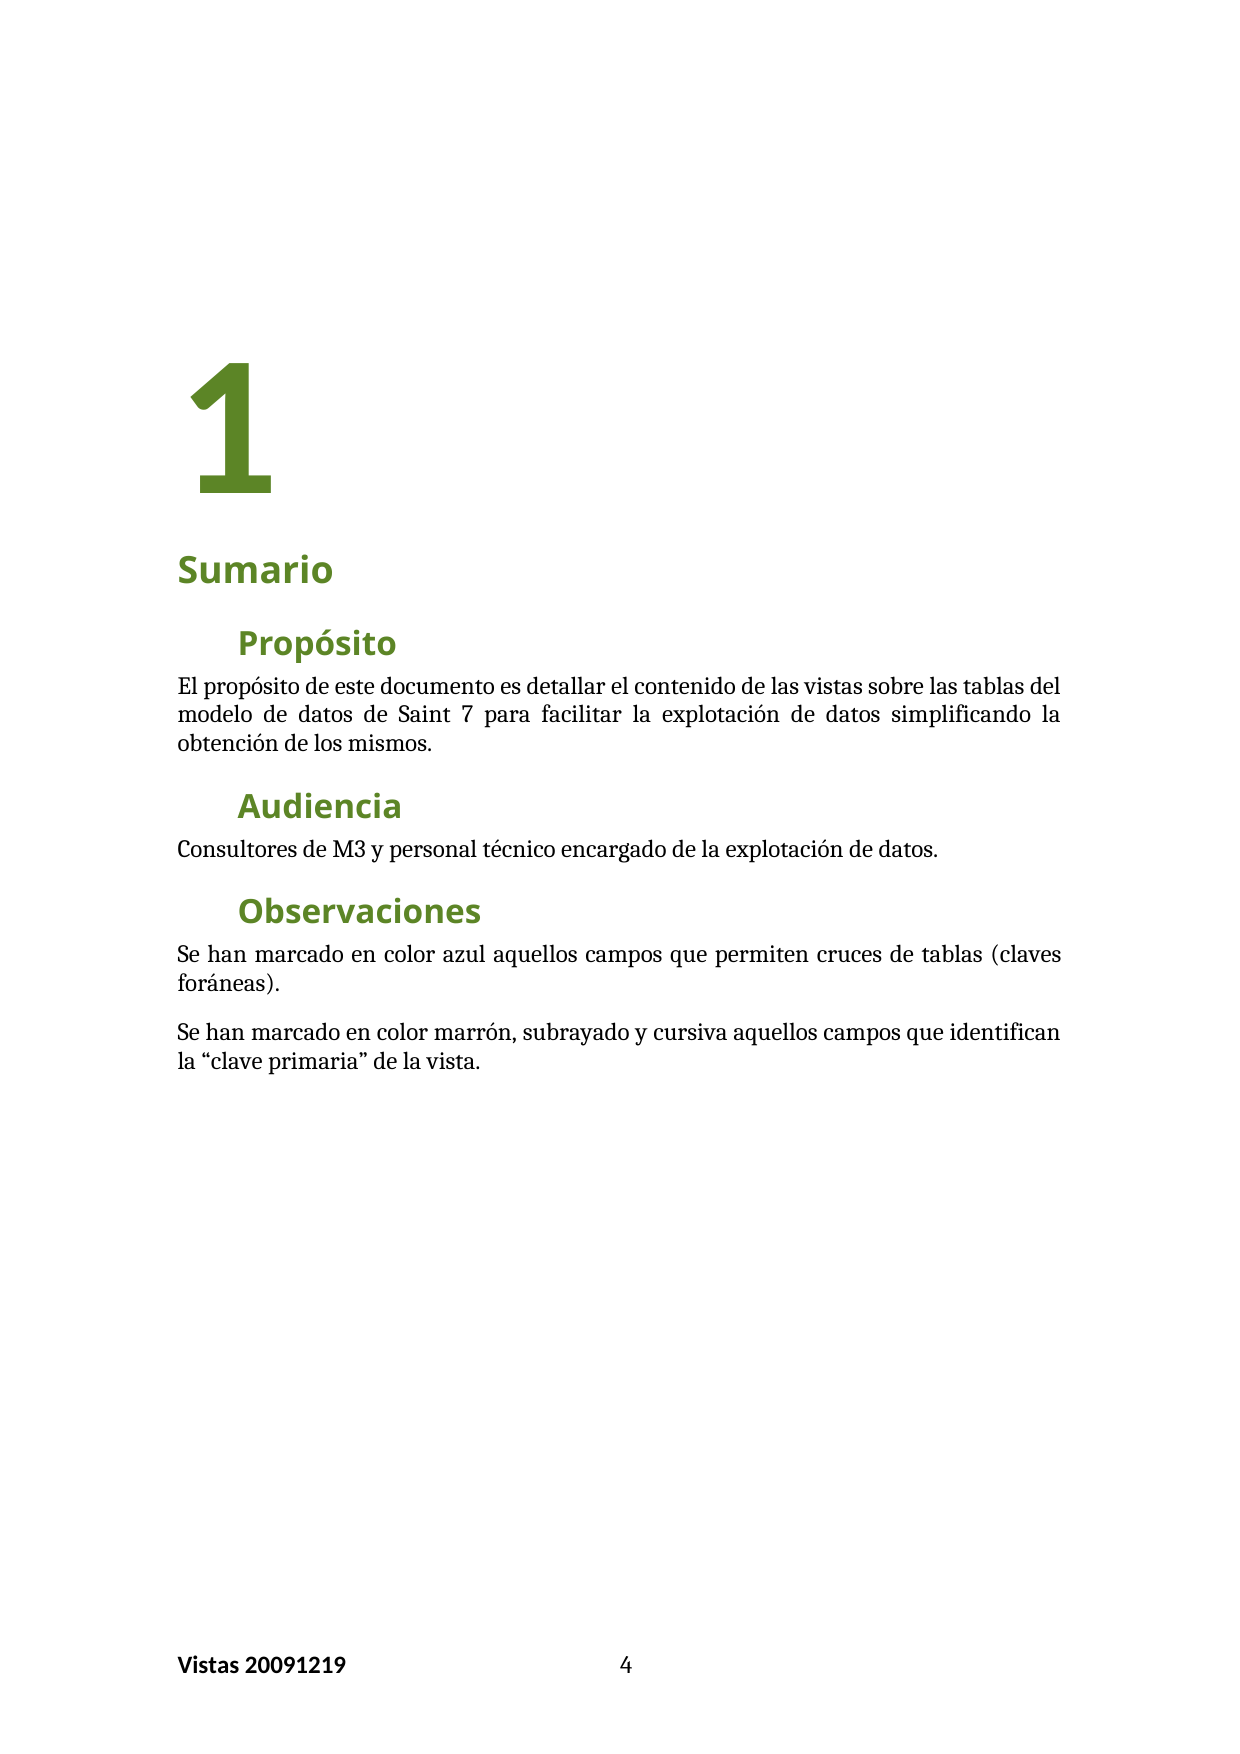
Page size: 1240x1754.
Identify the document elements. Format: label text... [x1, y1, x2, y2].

subtitle Observaciones [177, 888, 1062, 934]
text Consultores de M3 y personal técnico encargado de la explotación de datos. [177, 834, 1062, 863]
text Se han marcado en color marrón, subrayado y cursiva aquellos campos que identifican la “clave primaria” de la vista. [177, 1018, 1062, 1076]
text El propósito de este documento es detallar el contenido de las vistas sobre las tablas del modelo de datos de Saint 7 para facilitar la explotación de datos simplificando la obtención de los mismos. [177, 672, 1062, 758]
subtitle Audiencia [177, 783, 1062, 828]
subtitle Sumario [177, 300, 1062, 595]
subtitle Propósito [177, 620, 1062, 665]
text Se han marcado en color azul aquellos campos que permiten cruces de tablas (claves foráneas). [177, 940, 1062, 997]
